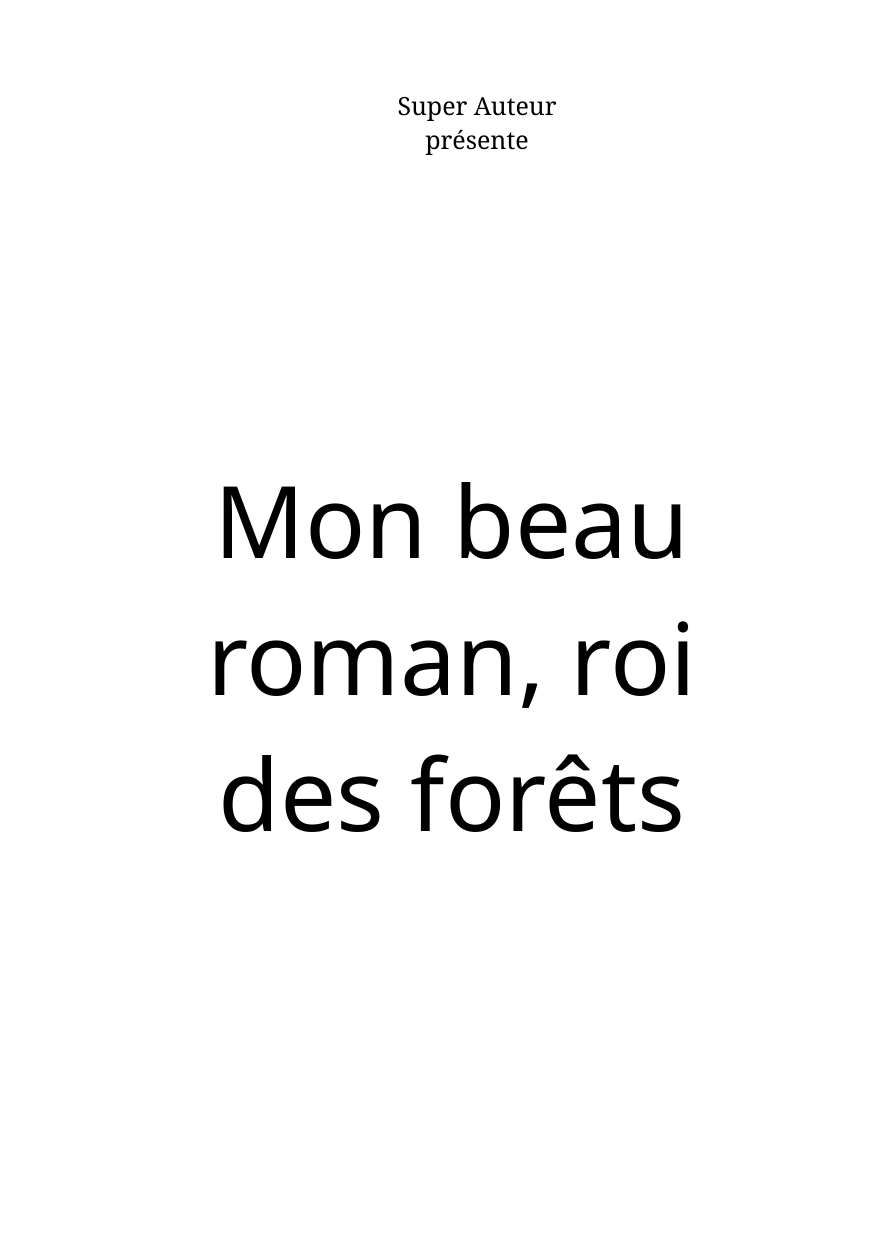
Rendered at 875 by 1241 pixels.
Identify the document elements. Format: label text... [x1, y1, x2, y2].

text Super Auteur [118, 88, 786, 123]
text présente [118, 123, 786, 157]
text Mon beau roman, roi des forêts [118, 452, 786, 861]
